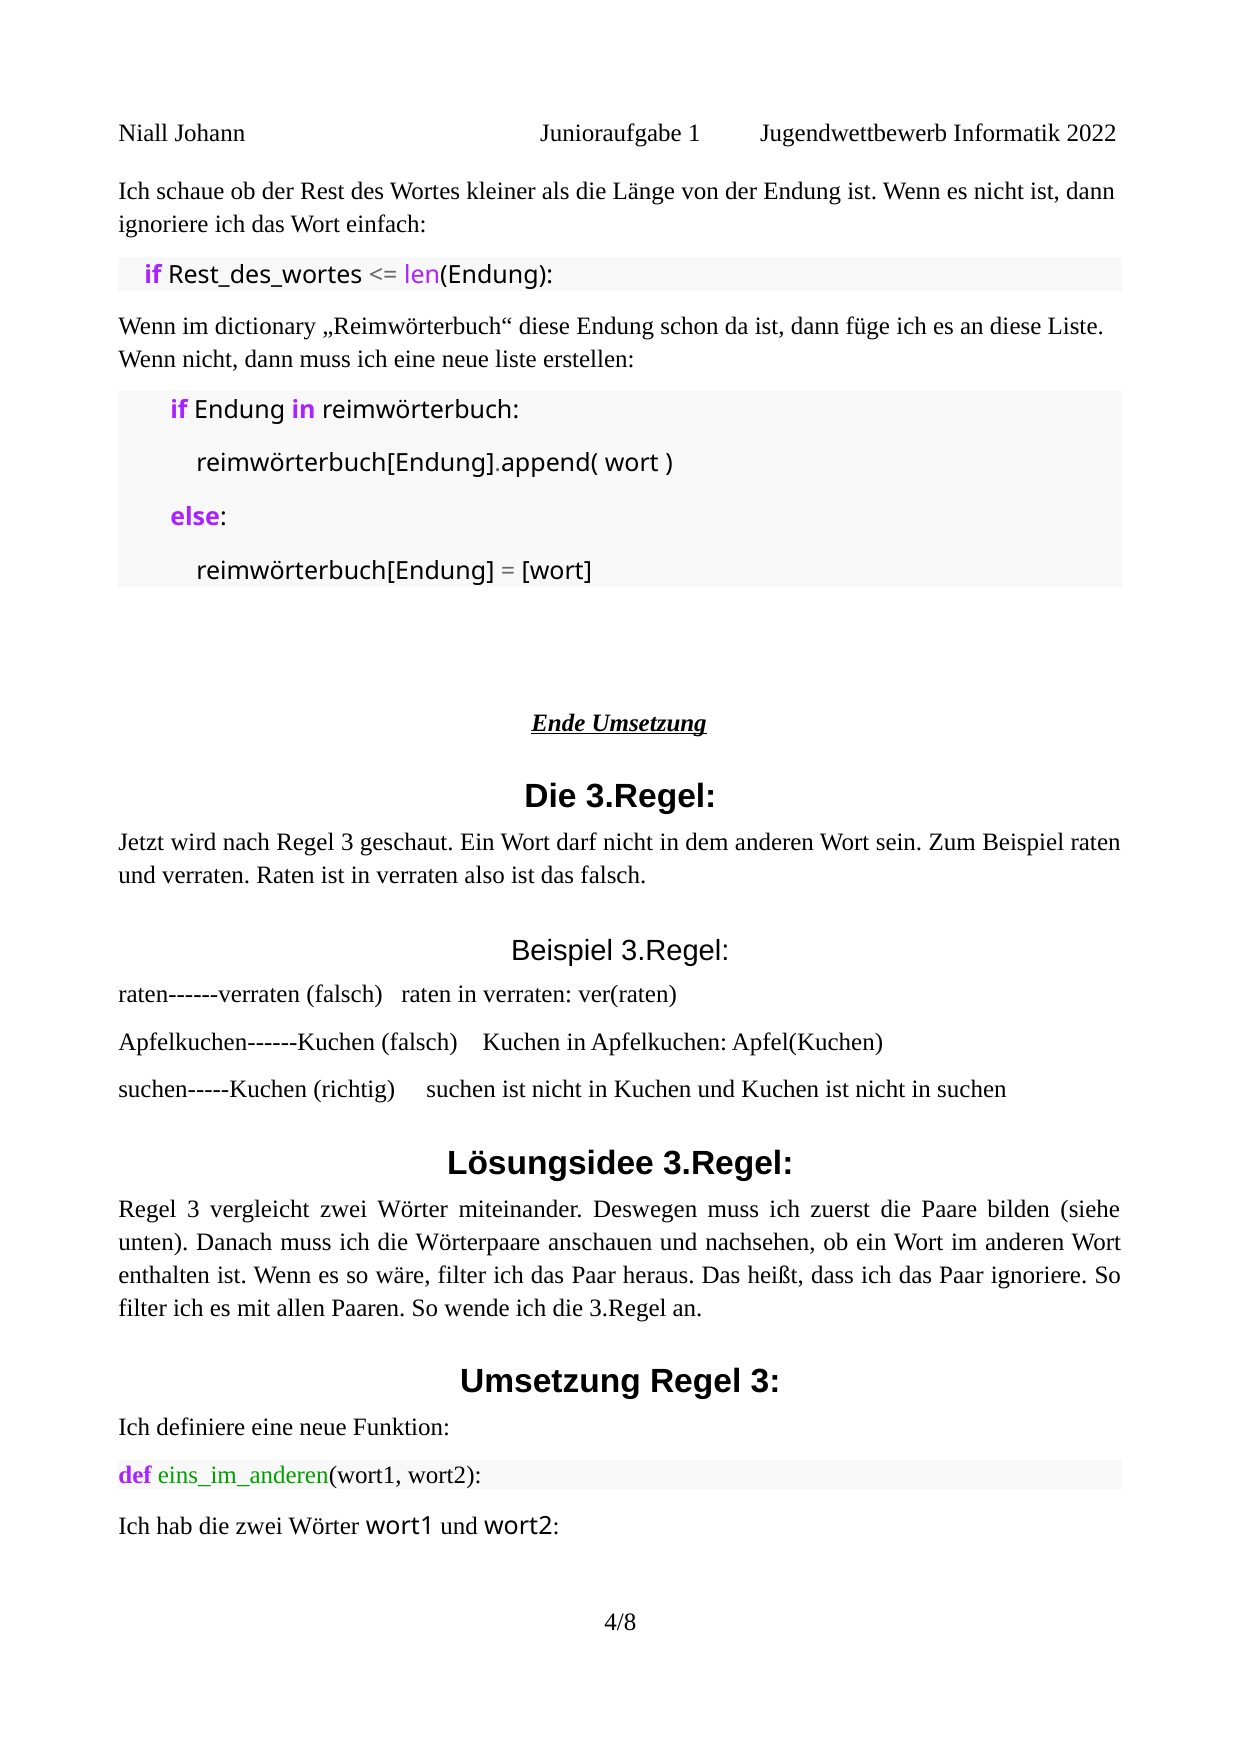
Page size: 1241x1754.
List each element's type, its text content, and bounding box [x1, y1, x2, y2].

text raten------verraten (falsch) raten in verraten: ver(raten) [118, 979, 1122, 1008]
text Ich schaue ob der Rest des Wortes kleiner als die Länge von der Endung ist. Wenn es nicht ist, dann ignoriere ich das Wort einfach: [118, 176, 1122, 238]
text Ende Umsetzung [118, 708, 1122, 736]
text Ich definiere eine neue Funktion: [118, 1412, 1122, 1441]
subtitle Die 3.Regel: [118, 776, 1122, 815]
text if Endung in reimwörterbuch: [118, 391, 1122, 425]
text Apfelkuchen------Kuchen (falsch) Kuchen in Apfelkuchen: Apfel(Kuchen) [118, 1027, 1122, 1055]
subtitle Lösungsidee 3.Regel: [118, 1143, 1122, 1181]
text suchen-----Kuchen (richtig) suchen ist nicht in Kuchen und Kuchen ist nicht in suchen [118, 1074, 1122, 1103]
text Wenn im dictionary „Reimwörterbuch“ diese Endung schon da ist, dann füge ich es an diese Liste. Wenn nicht, dann muss ich eine neue liste erstellen: [118, 311, 1122, 372]
subtitle Beispiel 3.Regel: [118, 933, 1122, 966]
text else: [118, 499, 1122, 533]
text Regel 3 vergleicht zwei Wörter miteinander. Deswegen muss ich zuerst die Paare bilden (siehe unten). Danach muss ich die Wörterpaare anschauen und nachsehen, ob ein Wort im anderen Wort enthalten ist. Wenn es so wäre, filter ich das Paar heraus. Das heißt, dass ich das Paar ignoriere. So filter ich es mit allen Paaren. So wende ich die 3.Regel an. [118, 1194, 1122, 1322]
subtitle Umsetzung Regel 3: [118, 1361, 1122, 1400]
text reimwörterbuch[Endung] = [wort] [118, 553, 1122, 587]
text if Rest_des_wortes <= len(Endung): [118, 257, 1122, 291]
text Jetzt wird nach Regel 3 geschaut. Ein Wort darf nicht in dem anderen Wort sein. Zum Beispiel raten und verraten. Raten ist in verraten also ist das falsch. [118, 827, 1122, 889]
text Ich hab die zwei Wörter wort1 und wort2: [118, 1508, 1122, 1542]
text def eins_im_anderen(wort1, wort2): [118, 1460, 1122, 1489]
text reimwörterbuch[Endung].append( wort ) [118, 445, 1122, 479]
